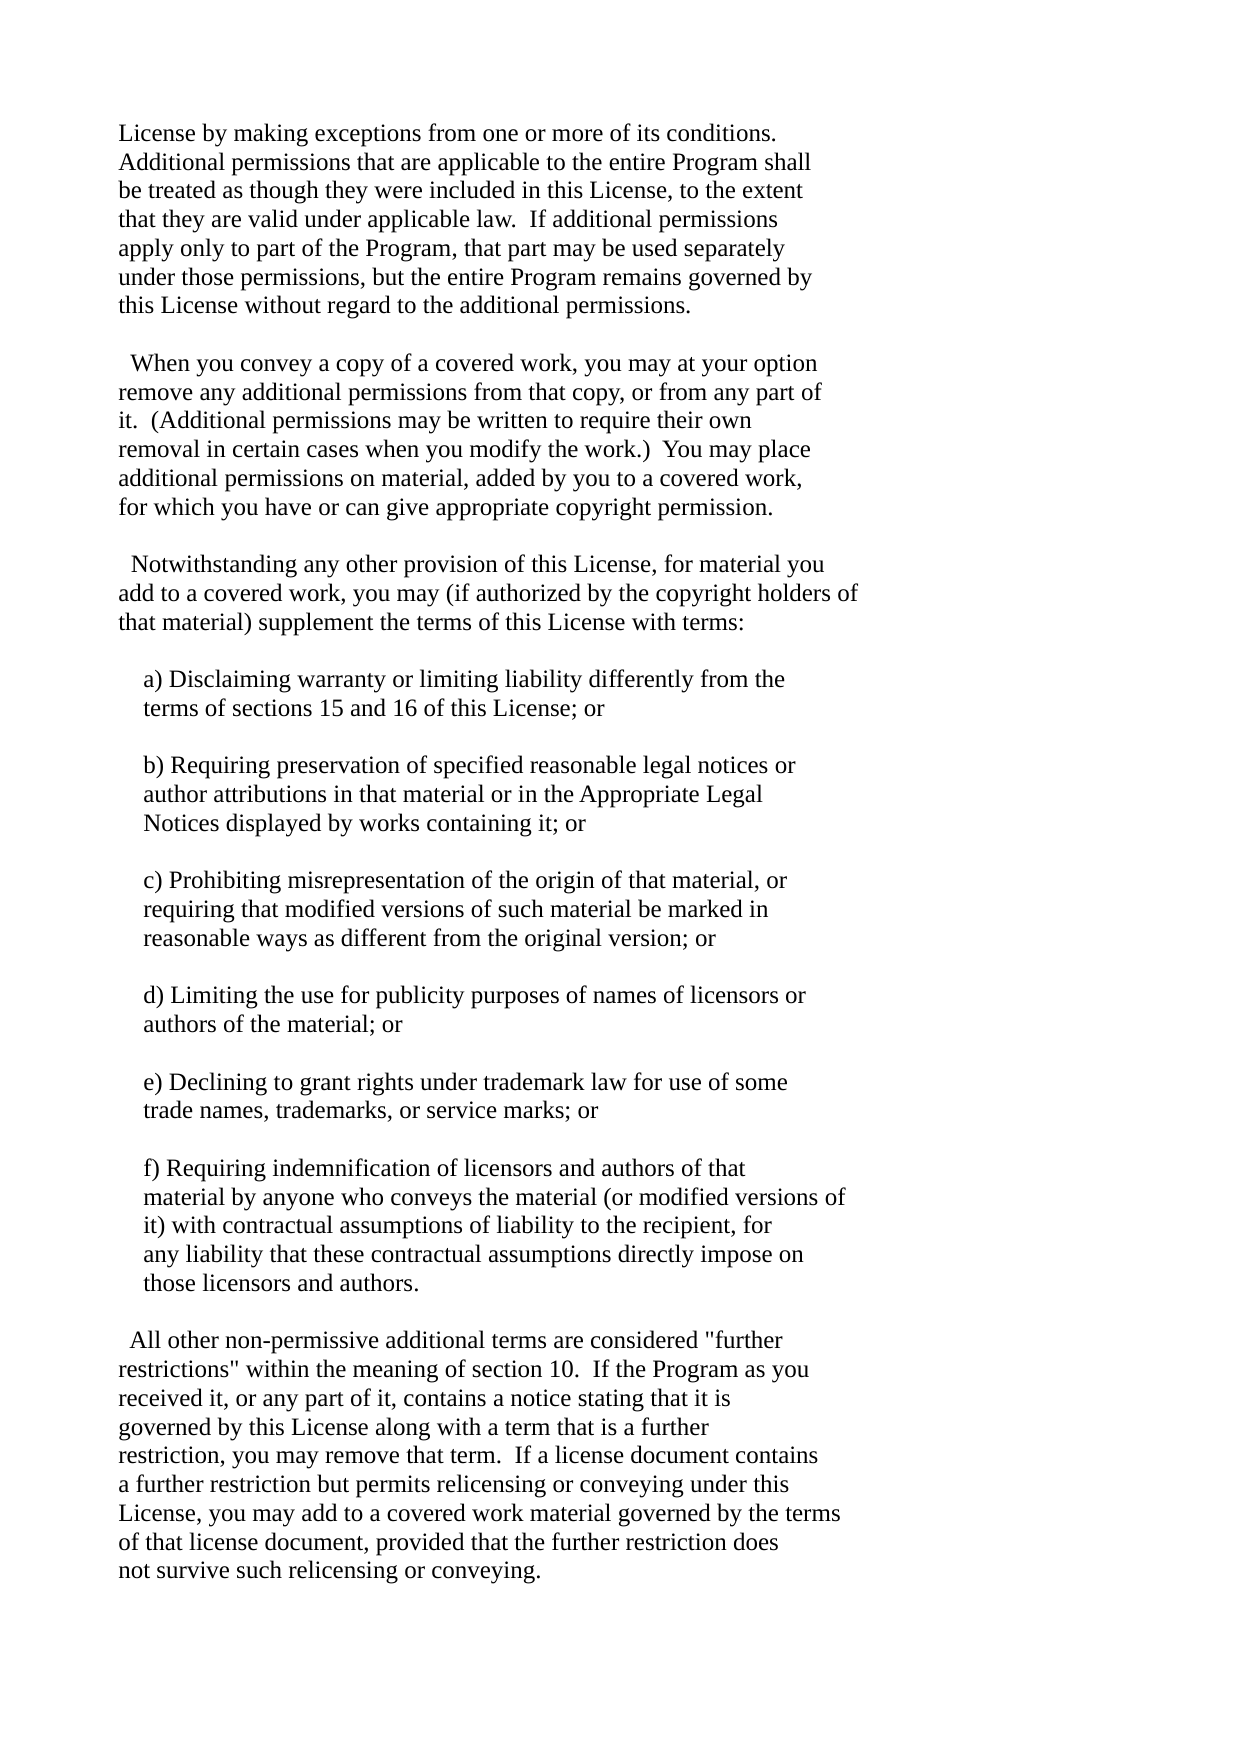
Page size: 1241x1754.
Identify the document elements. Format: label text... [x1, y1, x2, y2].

text received it, or any part of it, contains a notice stating that it is [118, 1383, 1122, 1412]
text requiring that modified versions of such material be marked in [118, 894, 1122, 923]
text authors of the material; or [118, 1009, 1122, 1038]
text author attributions in that material or in the Appropriate Legal [118, 779, 1122, 808]
text apply only to part of the Program, that part may be used separately [118, 233, 1122, 262]
text trade names, trademarks, or service marks; or [118, 1096, 1122, 1124]
text terms of sections 15 and 16 of this License; or [118, 693, 1122, 722]
text All other non-permissive additional terms are considered "further [118, 1326, 1122, 1354]
text reasonable ways as different from the original version; or [118, 923, 1122, 952]
text add to a covered work, you may (if authorized by the copyright holders of [118, 578, 1122, 607]
text When you convey a copy of a covered work, you may at your option [118, 348, 1122, 377]
text it) with contractual assumptions of liability to the recipient, for [118, 1211, 1122, 1239]
text material by anyone who conveys the material (or modified versions of [118, 1182, 1122, 1211]
text Notwithstanding any other provision of this License, for material you [118, 549, 1122, 578]
text a further restriction but permits relicensing or conveying under this [118, 1469, 1122, 1498]
text restriction, you may remove that term. If a license document contains [118, 1441, 1122, 1469]
text this License without regard to the additional permissions. [118, 291, 1122, 319]
text of that license document, provided that the further restriction does [118, 1527, 1122, 1556]
text restrictions" within the meaning of section 10. If the Program as you [118, 1354, 1122, 1383]
text governed by this License along with a term that is a further [118, 1412, 1122, 1441]
text removal in certain cases when you modify the work.) You may place [118, 434, 1122, 463]
text License, you may add to a covered work material governed by the terms [118, 1498, 1122, 1527]
text be treated as though they were included in this License, to the extent [118, 176, 1122, 204]
text remove any additional permissions from that copy, or from any part of [118, 377, 1122, 406]
text f) Requiring indemnification of licensors and authors of that [118, 1153, 1122, 1182]
text it. (Additional permissions may be written to require their own [118, 406, 1122, 434]
text for which you have or can give appropriate copyright permission. [118, 492, 1122, 521]
text e) Declining to grant rights under trademark law for use of some [118, 1067, 1122, 1096]
text that they are valid under applicable law. If additional permissions [118, 204, 1122, 233]
text c) Prohibiting misrepresentation of the origin of that material, or [118, 866, 1122, 894]
text Notices displayed by works containing it; or [118, 808, 1122, 837]
text Additional permissions that are applicable to the entire Program shall [118, 147, 1122, 176]
text that material) supplement the terms of this License with terms: [118, 607, 1122, 636]
text under those permissions, but the entire Program remains governed by [118, 262, 1122, 291]
text d) Limiting the use for publicity purposes of names of licensors or [118, 981, 1122, 1009]
text those licensors and authors. [118, 1268, 1122, 1297]
text any liability that these contractual assumptions directly impose on [118, 1239, 1122, 1268]
text additional permissions on material, added by you to a covered work, [118, 463, 1122, 492]
text License by making exceptions from one or more of its conditions. [118, 118, 1122, 147]
text a) Disclaiming warranty or limiting liability differently from the [118, 664, 1122, 693]
text b) Requiring preservation of specified reasonable legal notices or [118, 751, 1122, 779]
text not survive such relicensing or conveying. [118, 1556, 1122, 1584]
